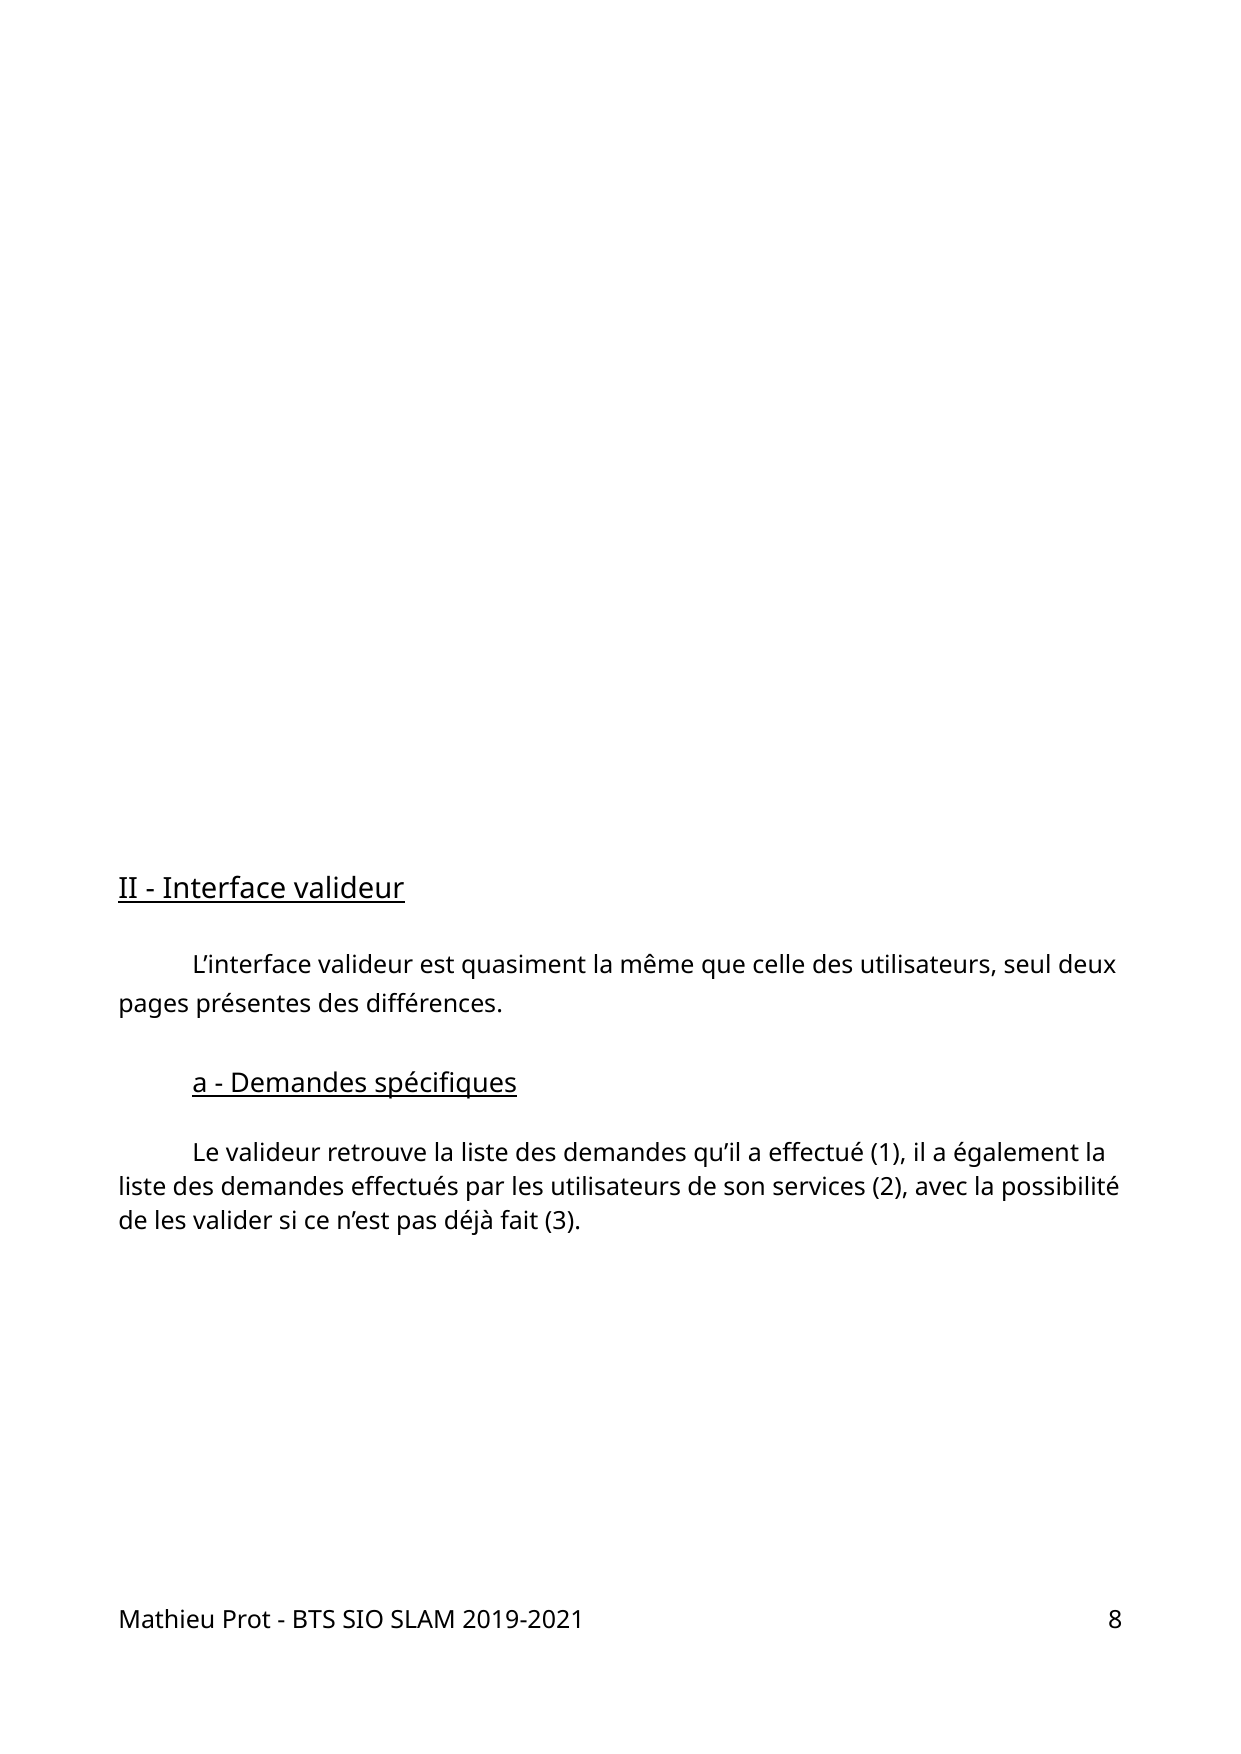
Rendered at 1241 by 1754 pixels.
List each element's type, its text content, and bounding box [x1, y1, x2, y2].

text L’interface valideur est quasiment la même que celle des utilisateurs, seul deux pages présentes des différences. [118, 946, 1122, 1019]
subtitle a - Demandes spécifiques [118, 1064, 1122, 1101]
subtitle II - Interface valideur [118, 867, 1122, 907]
text Le valideur retrouve la liste des demandes qu’il a effectué (1), il a également la liste des demandes effectués par les utilisateurs de son services (2), avec la possibilité de les valider si ce n’est pas déjà fait (3). [118, 1135, 1122, 1237]
